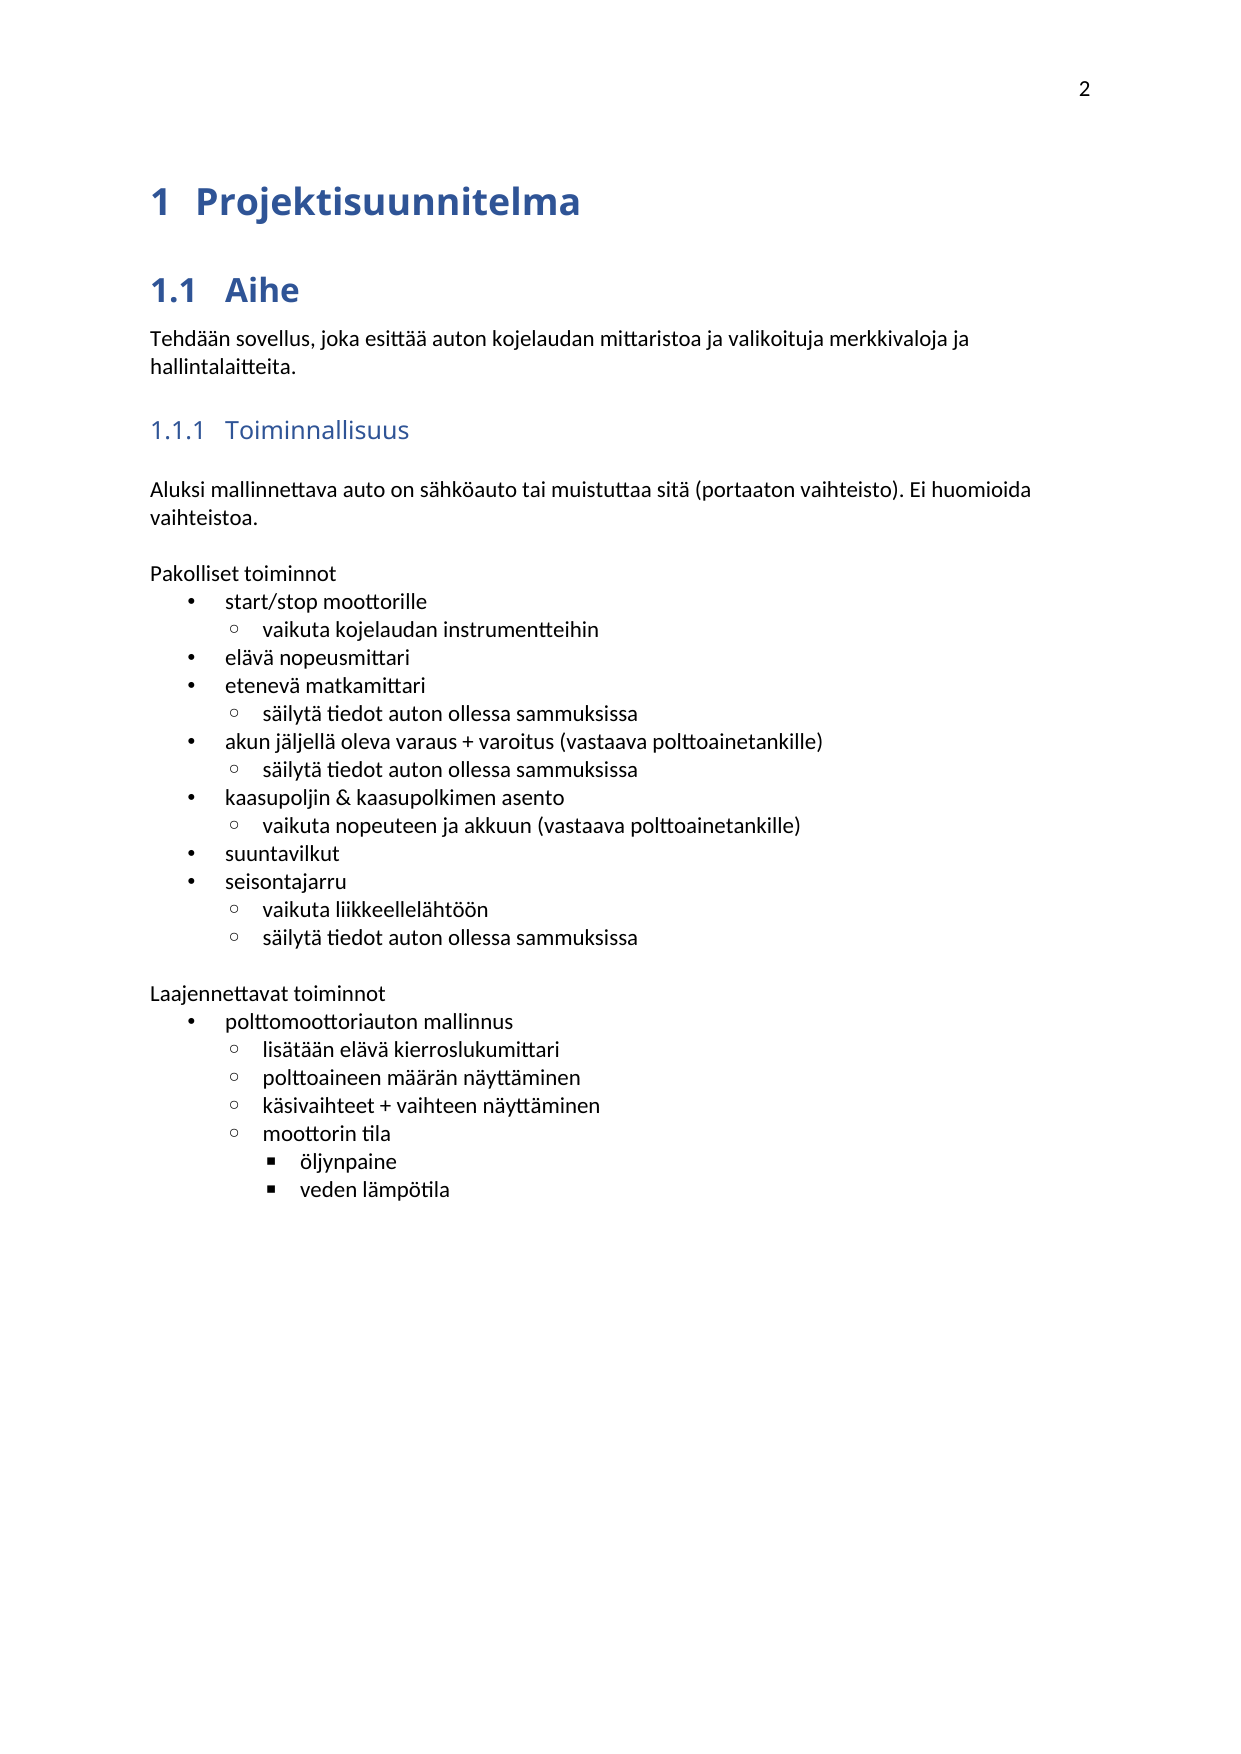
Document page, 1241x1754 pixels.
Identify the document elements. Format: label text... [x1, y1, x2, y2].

list suuntavilkut [187, 839, 1090, 867]
list säilytä tiedot auton ollessa sammuksissa [225, 923, 1090, 951]
list vaikuta nopeuteen ja akkuun (vastaava polttoainetankille) [225, 811, 1090, 839]
text Tehdään sovellus, joka esittää auton kojelaudan mittaristoa ja valikoituja merkkivaloja ja hallintalaitteita. [150, 324, 1090, 381]
list vaikuta kojelaudan instrumentteihin [225, 615, 1090, 643]
list polttomoottoriauton mallinnus [187, 1007, 1090, 1035]
list elävä nopeusmittari [187, 643, 1090, 671]
list vaikuta liikkeellelähtöön [225, 895, 1090, 923]
list säilytä tiedot auton ollessa sammuksissa [225, 699, 1090, 727]
list akun jäljellä oleva varaus + varoitus (vastaava polttoainetankille) [187, 727, 1090, 755]
list käsivaihteet + vaihteen näyttäminen [225, 1091, 1090, 1119]
list moottorin tila [225, 1119, 1090, 1147]
subtitle Aihe [150, 267, 1090, 312]
subtitle Projektisuunnitelma [150, 175, 1090, 226]
list kaasupoljin & kaasupolkimen asento [187, 783, 1090, 811]
list etenevä matkamittari [187, 671, 1090, 699]
list veden lämpötila [262, 1175, 1090, 1203]
text Aluksi mallinnettava auto on sähköauto tai muistuttaa sitä (portaaton vaihteisto). Ei huomioida vaihteistoa. [150, 475, 1090, 531]
list start/stop moottorille [187, 587, 1090, 615]
subtitle Toiminnallisuus [150, 413, 1090, 447]
list lisätään elävä kierroslukumittari [225, 1035, 1090, 1063]
list öljynpaine [262, 1147, 1090, 1175]
list polttoaineen määrän näyttäminen [225, 1063, 1090, 1091]
list säilytä tiedot auton ollessa sammuksissa [225, 755, 1090, 783]
list seisontajarru [187, 867, 1090, 895]
text Pakolliset toiminnot [150, 559, 1090, 587]
text Laajennettavat toiminnot [150, 979, 1090, 1007]
